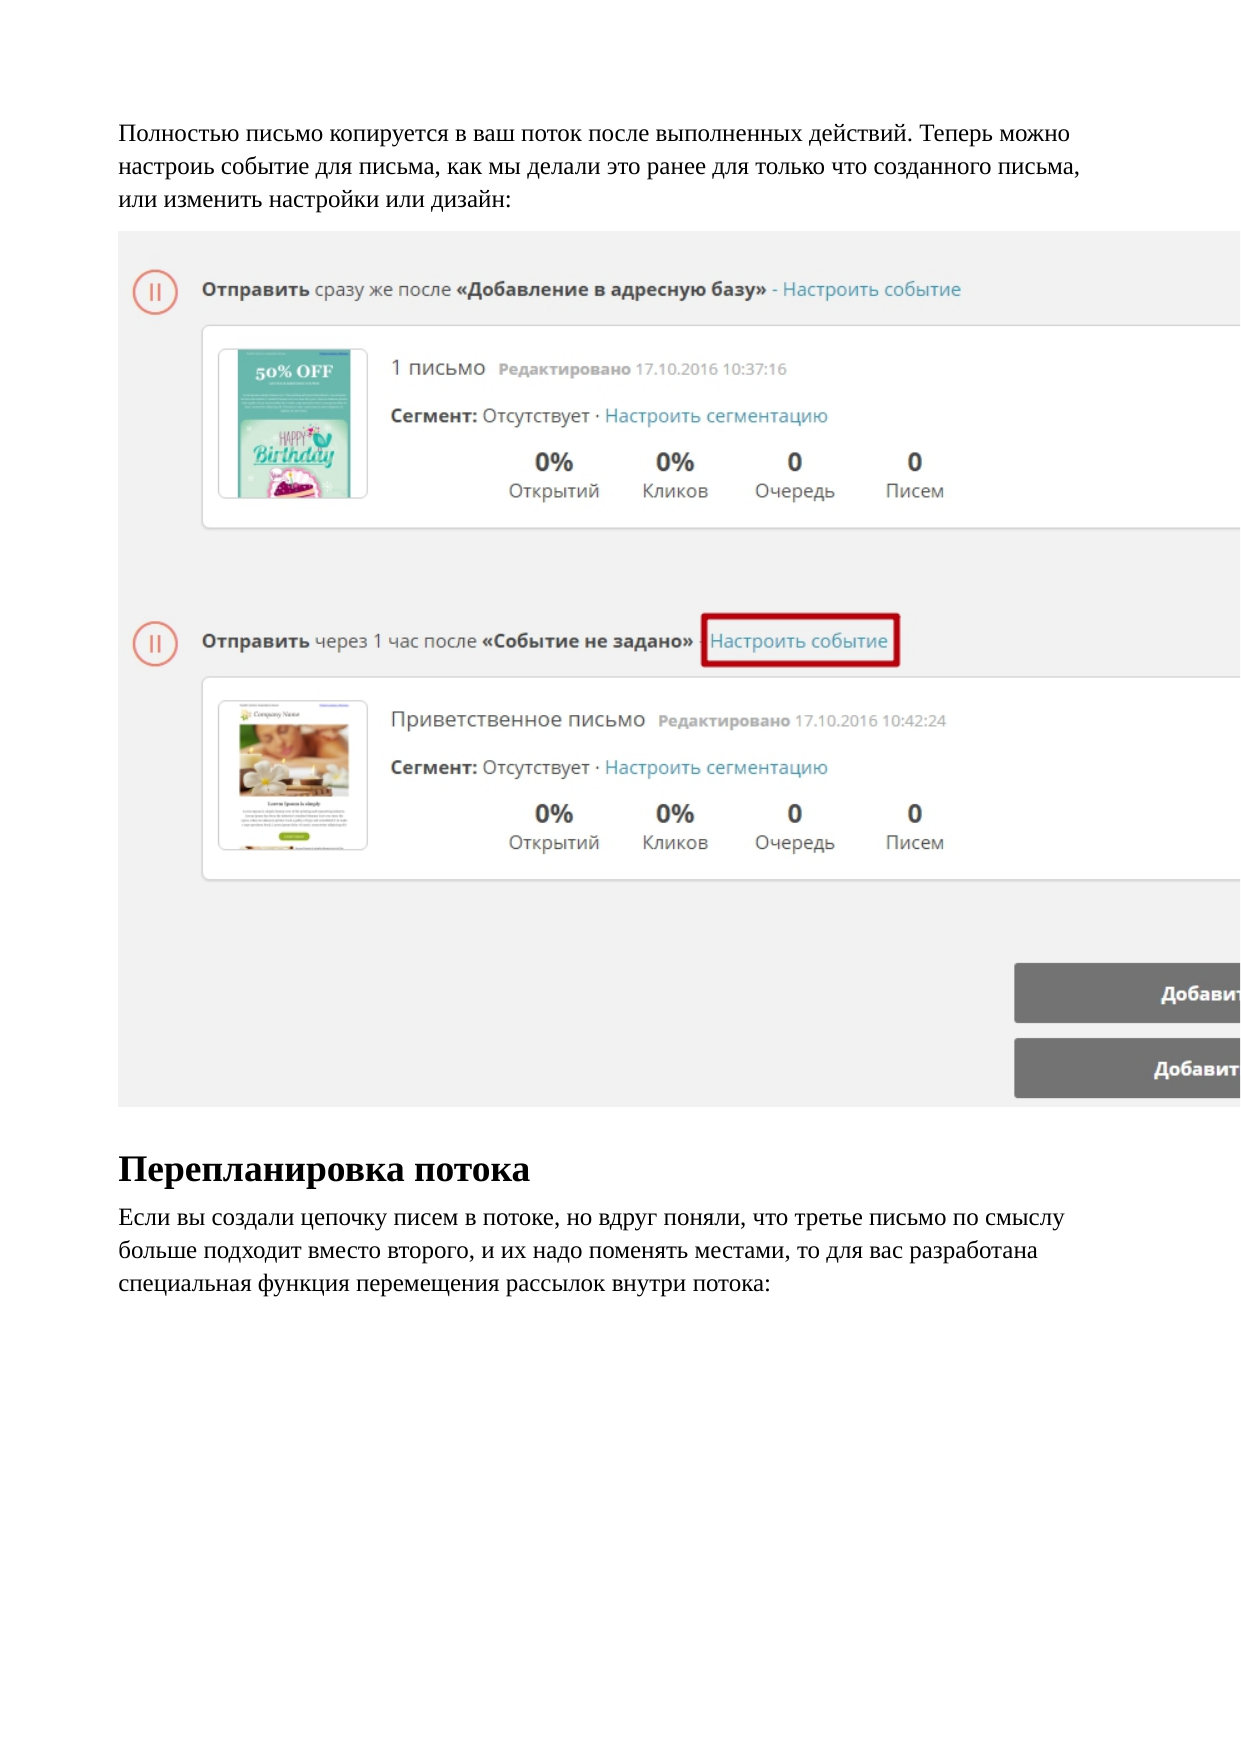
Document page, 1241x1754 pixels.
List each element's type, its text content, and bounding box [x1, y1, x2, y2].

picture [118, 231, 1241, 1107]
text Если вы создали цепочку писем в потоке, но вдруг поняли, что третье письмо по смыслу больше подходит вместо второго, и их надо поменять местами, то для вас разработана специальная функция перемещения рассылок внутри потока: [118, 1202, 1122, 1297]
subtitle Перепланировка потока [118, 1146, 1122, 1189]
text Полностью письмо копируется в ваш поток после выполненных действий. Теперь можно настроиь событие для письма, как мы делали это ранее для только что созданного письма, или изменить настройки или дизайн: [118, 118, 1122, 213]
